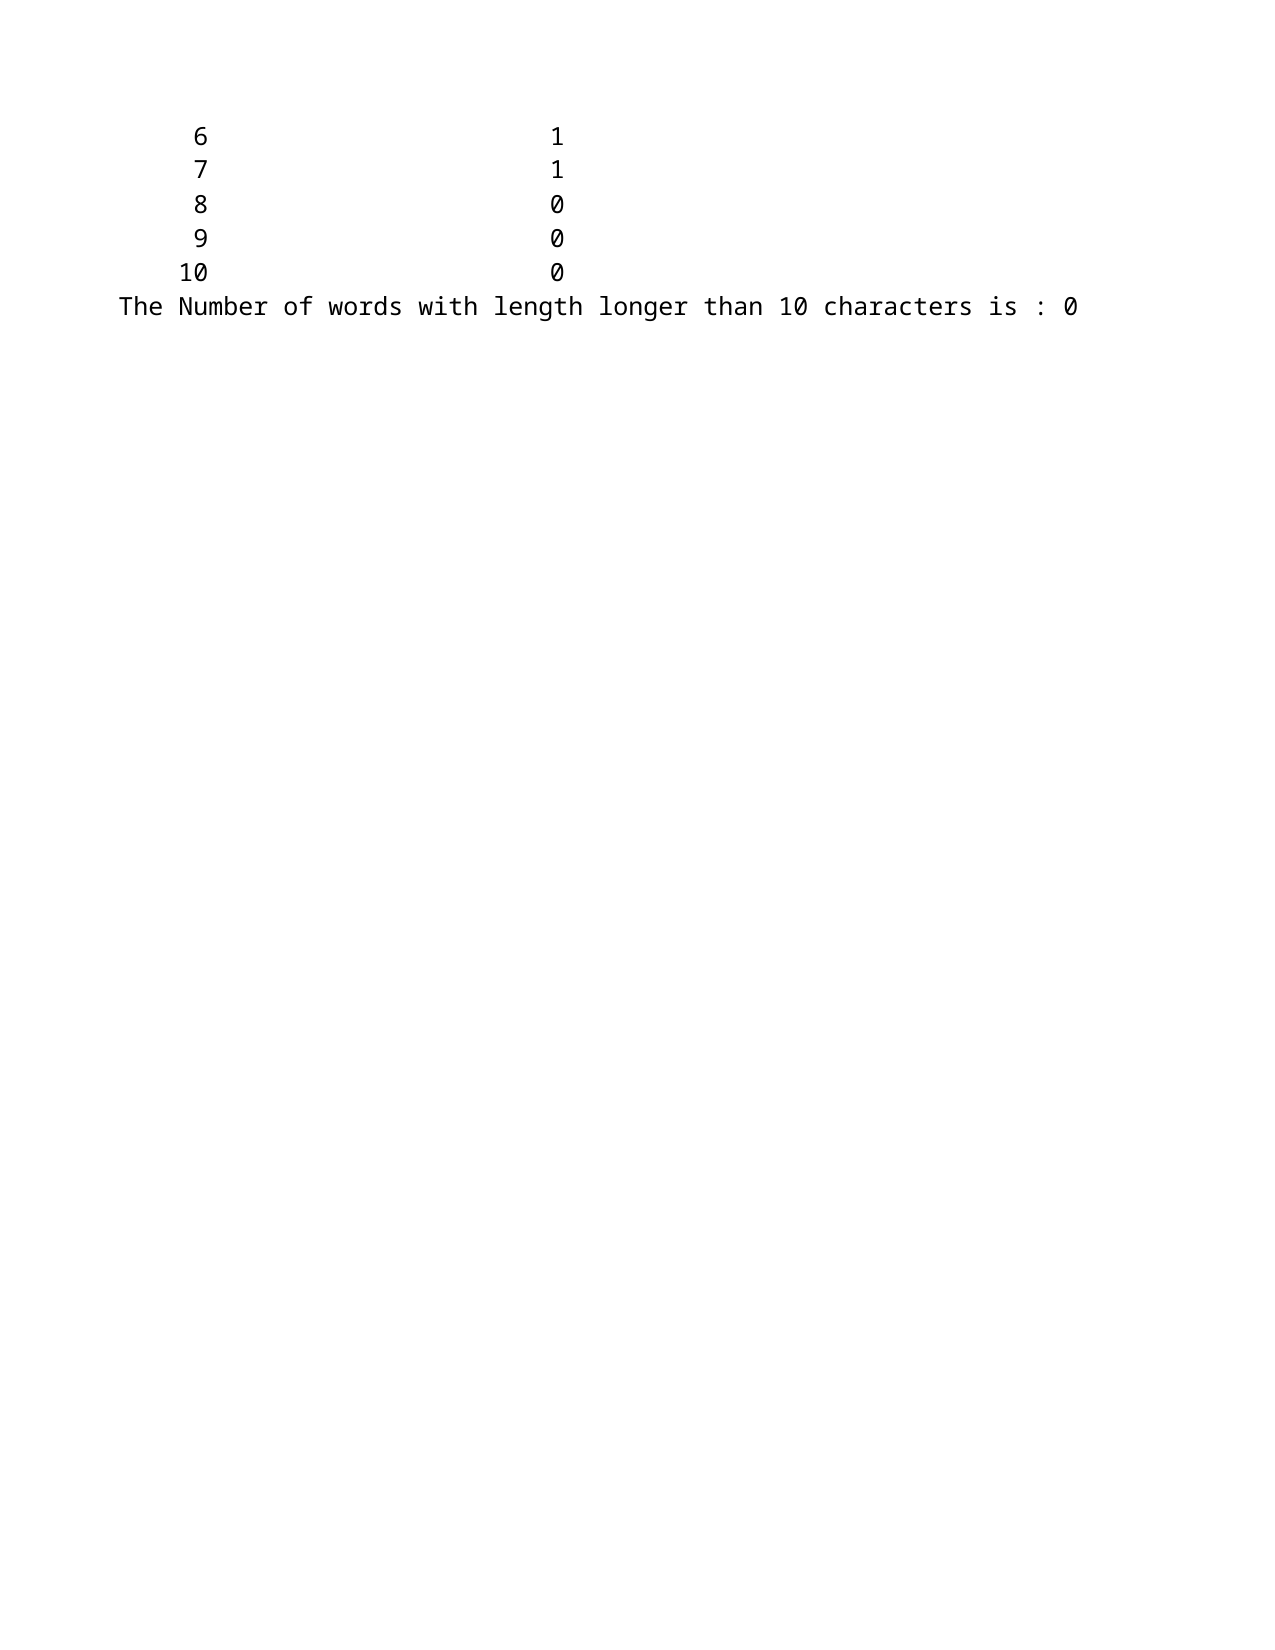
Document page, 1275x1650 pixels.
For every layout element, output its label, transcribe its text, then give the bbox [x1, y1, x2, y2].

text 10 0 [118, 254, 1157, 288]
text 9 0 [118, 220, 1157, 254]
text 6 1 [118, 118, 1157, 152]
text The Number of words with length longer than 10 characters is : 0 [118, 288, 1157, 322]
text 7 1 [118, 152, 1157, 186]
text 8 0 [118, 186, 1157, 220]
